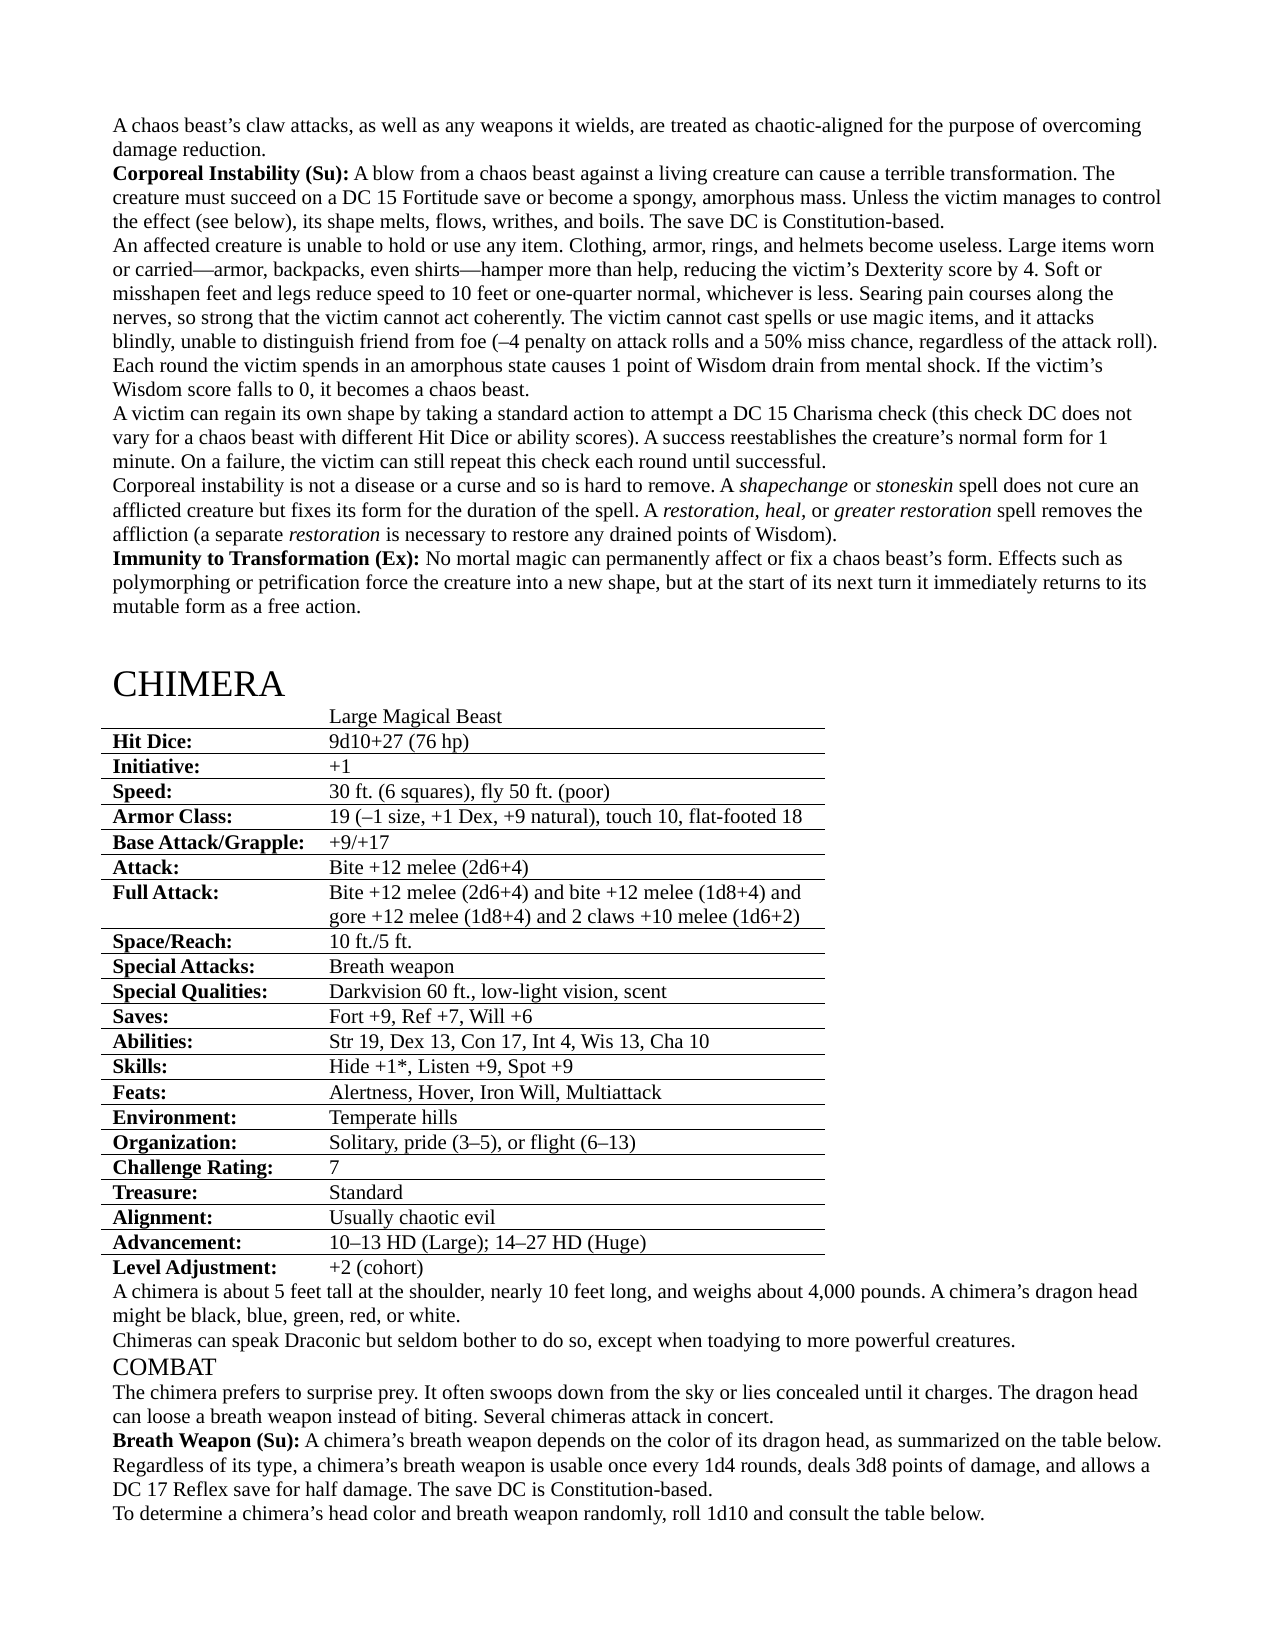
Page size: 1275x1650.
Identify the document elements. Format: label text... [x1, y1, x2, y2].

text To determine a chimera’s head color and breath weapon randomly, roll 1d10 and consult the table below. [112, 1501, 1162, 1525]
text Breath Weapon (Su): A chimera’s breath weapon depends on the color of its dragon head, as summarized on the table below. Regardless of its type, a chimera’s breath weapon is usable once every 1d4 rounds, deals 3d8 points of damage, and allows a DC 17 Reflex save for half damage. The save DC is Constitution-based. [112, 1428, 1162, 1501]
table_cell Level Adjustment: [101, 1255, 318, 1279]
table_cell Speed: [101, 779, 318, 803]
text A chimera is about 5 feet tall at the shoulder, nearly 10 feet long, and weighs about 4,000 pounds. A chimera’s dragon head might be black, blue, green, red, or white. [112, 1279, 1162, 1327]
table_cell Breath weapon [318, 954, 825, 978]
table_cell 9d10+27 (76 hp) [318, 729, 825, 753]
text Each round the victim spends in an amorphous state causes 1 point of Wisdom drain from mental shock. If the victim’s Wisdom score falls to 0, it becomes a chaos beast. [112, 353, 1162, 401]
table_cell Full Attack: [101, 880, 318, 928]
text A victim can regain its own shape by taking a standard action to attempt a DC 15 Charisma check (this check DC does not vary for a chaos beast with different Hit Dice or ability scores). A success reestablishes the creature’s normal form for 1 minute. On a failure, the victim can still repeat this check each round until successful. [112, 401, 1162, 473]
text Immunity to Transformation (Ex): No mortal magic can permanently affect or fix a chaos beast’s form. Effects such as polymorphing or petrification force the creature into a new shape, but at the start of its next turn it immediately returns to its mutable form as a free action. [112, 546, 1162, 618]
text COMBAT [112, 1352, 1162, 1380]
table_cell Fort +9, Ref +7, Will +6 [318, 1004, 825, 1028]
table_cell +2 (cohort) [318, 1255, 825, 1279]
text Chimeras can speak Draconic but seldom bother to do so, except when toadying to more powerful creatures. [112, 1327, 1162, 1352]
text An affected creature is unable to hold or use any item. Clothing, armor, rings, and helmets become useless. Large items worn or carried—armor, backpacks, even shirts—hamper more than help, reducing the victim’s Dexterity score by 4. Soft or misshapen feet and legs reduce speed to 10 feet or one-quarter normal, whichever is less. Searing pain courses along the nerves, so strong that the victim cannot act coherently. The victim cannot cast spells or use magic items, and it attacks blindly, unable to distinguish friend from foe (–4 penalty on attack rolls and a 50% miss chance, regardless of the attack roll). [112, 233, 1162, 353]
text CHIMERA [112, 661, 1162, 704]
text Corporeal instability is not a disease or a curse and so is hard to remove. A shapechange or stoneskin spell does not cure an afflicted creature but fixes its form for the duration of the spell. A restoration, heal, or greater restoration spell removes the affliction (a separate restoration is necessary to restore any drained points of Wisdom). [112, 473, 1162, 546]
table_cell Usually chaotic evil [318, 1205, 825, 1229]
table_cell Special Attacks: [101, 954, 318, 978]
table_cell Hide +1*, Listen +9, Spot +9 [318, 1055, 825, 1078]
table_header Large Magical Beast [318, 704, 825, 728]
table_cell 10 ft./5 ft. [318, 929, 825, 953]
table_cell Temperate hills [318, 1105, 825, 1129]
table_cell Abilities: [101, 1029, 318, 1053]
table_cell +1 [318, 754, 825, 778]
table_cell 10–13 HD (Large); 14–27 HD (Huge) [318, 1230, 825, 1254]
table_cell Str 19, Dex 13, Con 17, Int 4, Wis 13, Cha 10 [318, 1029, 825, 1053]
text A chaos beast’s claw attacks, as well as any weapons it wields, are treated as chaotic-aligned for the purpose of overcoming damage reduction. [112, 112, 1162, 161]
table_cell 19 (–1 size, +1 Dex, +9 natural), touch 10, flat-footed 18 [318, 805, 825, 828]
table_cell Base Attack/Grapple: [101, 830, 318, 854]
table_cell Treasure: [101, 1180, 318, 1204]
table_cell Bite +12 melee (2d6+4) [318, 855, 825, 879]
table_cell Advancement: [101, 1230, 318, 1254]
table_cell Armor Class: [101, 805, 318, 828]
table_cell Organization: [101, 1130, 318, 1154]
table_cell Skills: [101, 1055, 318, 1078]
table_cell Feats: [101, 1080, 318, 1104]
text The chimera prefers to surprise prey. It often swoops down from the sky or lies concealed until it charges. The dragon head can loose a breath weapon instead of biting. Several chimeras attack in concert. [112, 1380, 1162, 1428]
table_cell Alignment: [101, 1205, 318, 1229]
table_cell +9/+17 [318, 830, 825, 854]
table_cell Standard [318, 1180, 825, 1204]
table_cell 7 [318, 1155, 825, 1179]
table_cell Space/Reach: [101, 929, 318, 953]
table_cell Initiative: [101, 754, 318, 778]
table_cell Special Qualities: [101, 979, 318, 1003]
table_cell Solitary, pride (3–5), or flight (6–13) [318, 1130, 825, 1154]
table_cell 30 ft. (6 squares), fly 50 ft. (poor) [318, 779, 825, 803]
table_cell Saves: [101, 1004, 318, 1028]
text Corporeal Instability (Su): A blow from a chaos beast against a living creature can cause a terrible transformation. The creature must succeed on a DC 15 Fortitude save or become a spongy, amorphous mass. Unless the victim manages to control the effect (see below), its shape melts, flows, writhes, and boils. The save DC is Constitution-based. [112, 161, 1162, 233]
table_header [101, 704, 318, 728]
table_cell Bite +12 melee (2d6+4) and bite +12 melee (1d8+4) and gore +12 melee (1d8+4) and 2 claws +10 melee (1d6+2) [318, 880, 825, 928]
table_cell Darkvision 60 ft., low-light vision, scent [318, 979, 825, 1003]
table_cell Hit Dice: [101, 729, 318, 753]
table_cell Alertness, Hover, Iron Will, Multiattack [318, 1080, 825, 1104]
table_cell Challenge Rating: [101, 1155, 318, 1179]
table_cell Attack: [101, 855, 318, 879]
table_cell Environment: [101, 1105, 318, 1129]
